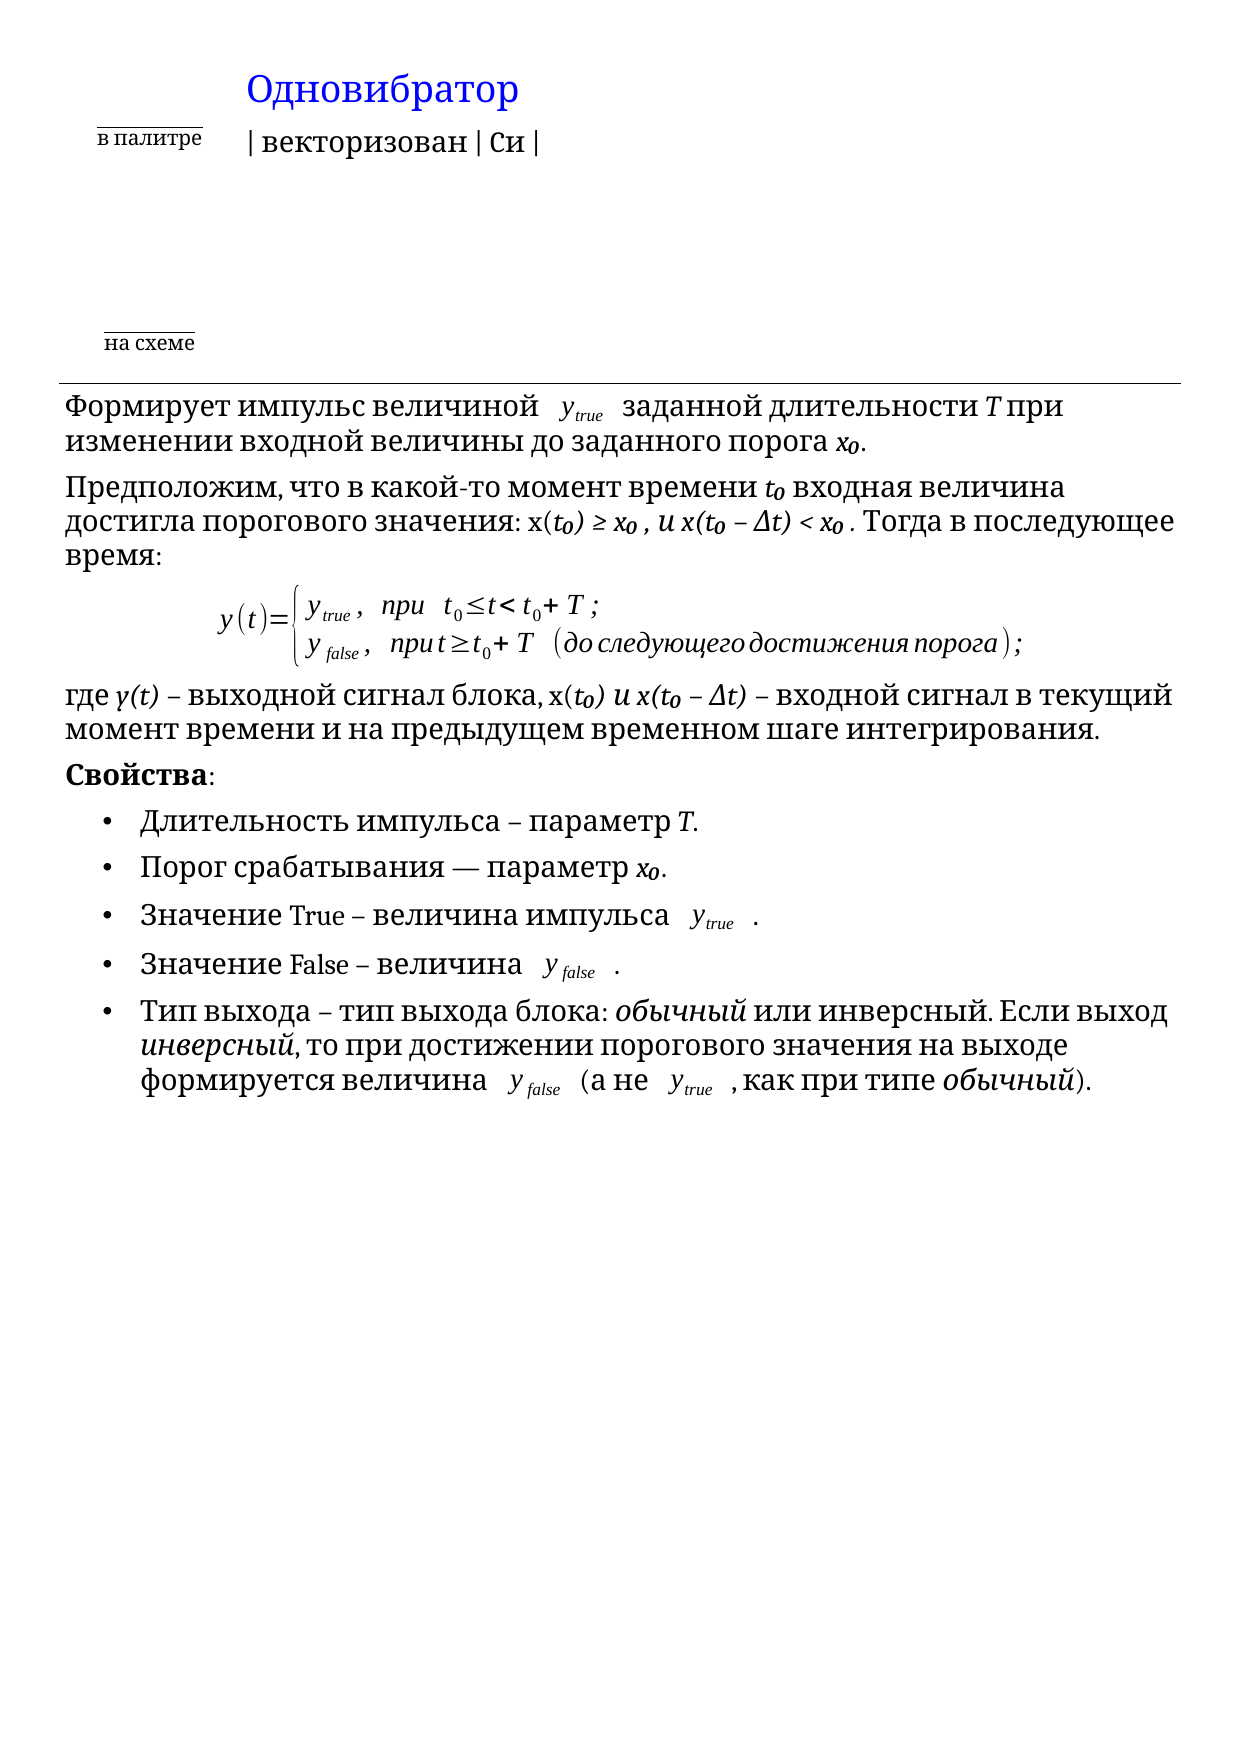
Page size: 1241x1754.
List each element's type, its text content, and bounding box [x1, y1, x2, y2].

table_cell на схеме [59, 326, 240, 383]
table_cell в палитре [59, 121, 240, 178]
table_cell | векторизован | Cи | [240, 121, 1181, 178]
table_cell [240, 178, 1181, 326]
table_header [59, 59, 240, 121]
table_cell [59, 178, 240, 326]
table_header Одновибратор [240, 59, 1181, 121]
table_cell [240, 326, 1181, 383]
table_cell Формирует импульс величинойзаданной длительности T при изменении входной величины до заданного порога x₀. Предположим, что в какой-то момент времени t₀ входная величина достигла порогового значения: x(t₀) ≥ x₀ , и x(t₀ – Δt) < x₀ . Тогда в последующее время: где y(t) – выходной сигнал блока, x(t₀) и x(t₀ – Δt) – входной сигнал в текущий момент времени и на предыдущем временном шаге интегрирования. Свойства: Длительность импульса – параметр T. Порог срабатывания — параметр x₀. Значение True – величина импульса. Значение False – величина. Тип выхода – тип выхода блока: обычный или инверсный. Если выход инверсный, то при достижении порогового значения на выходе формируется величина(а не, как при типе обычный). [59, 384, 1181, 1117]
